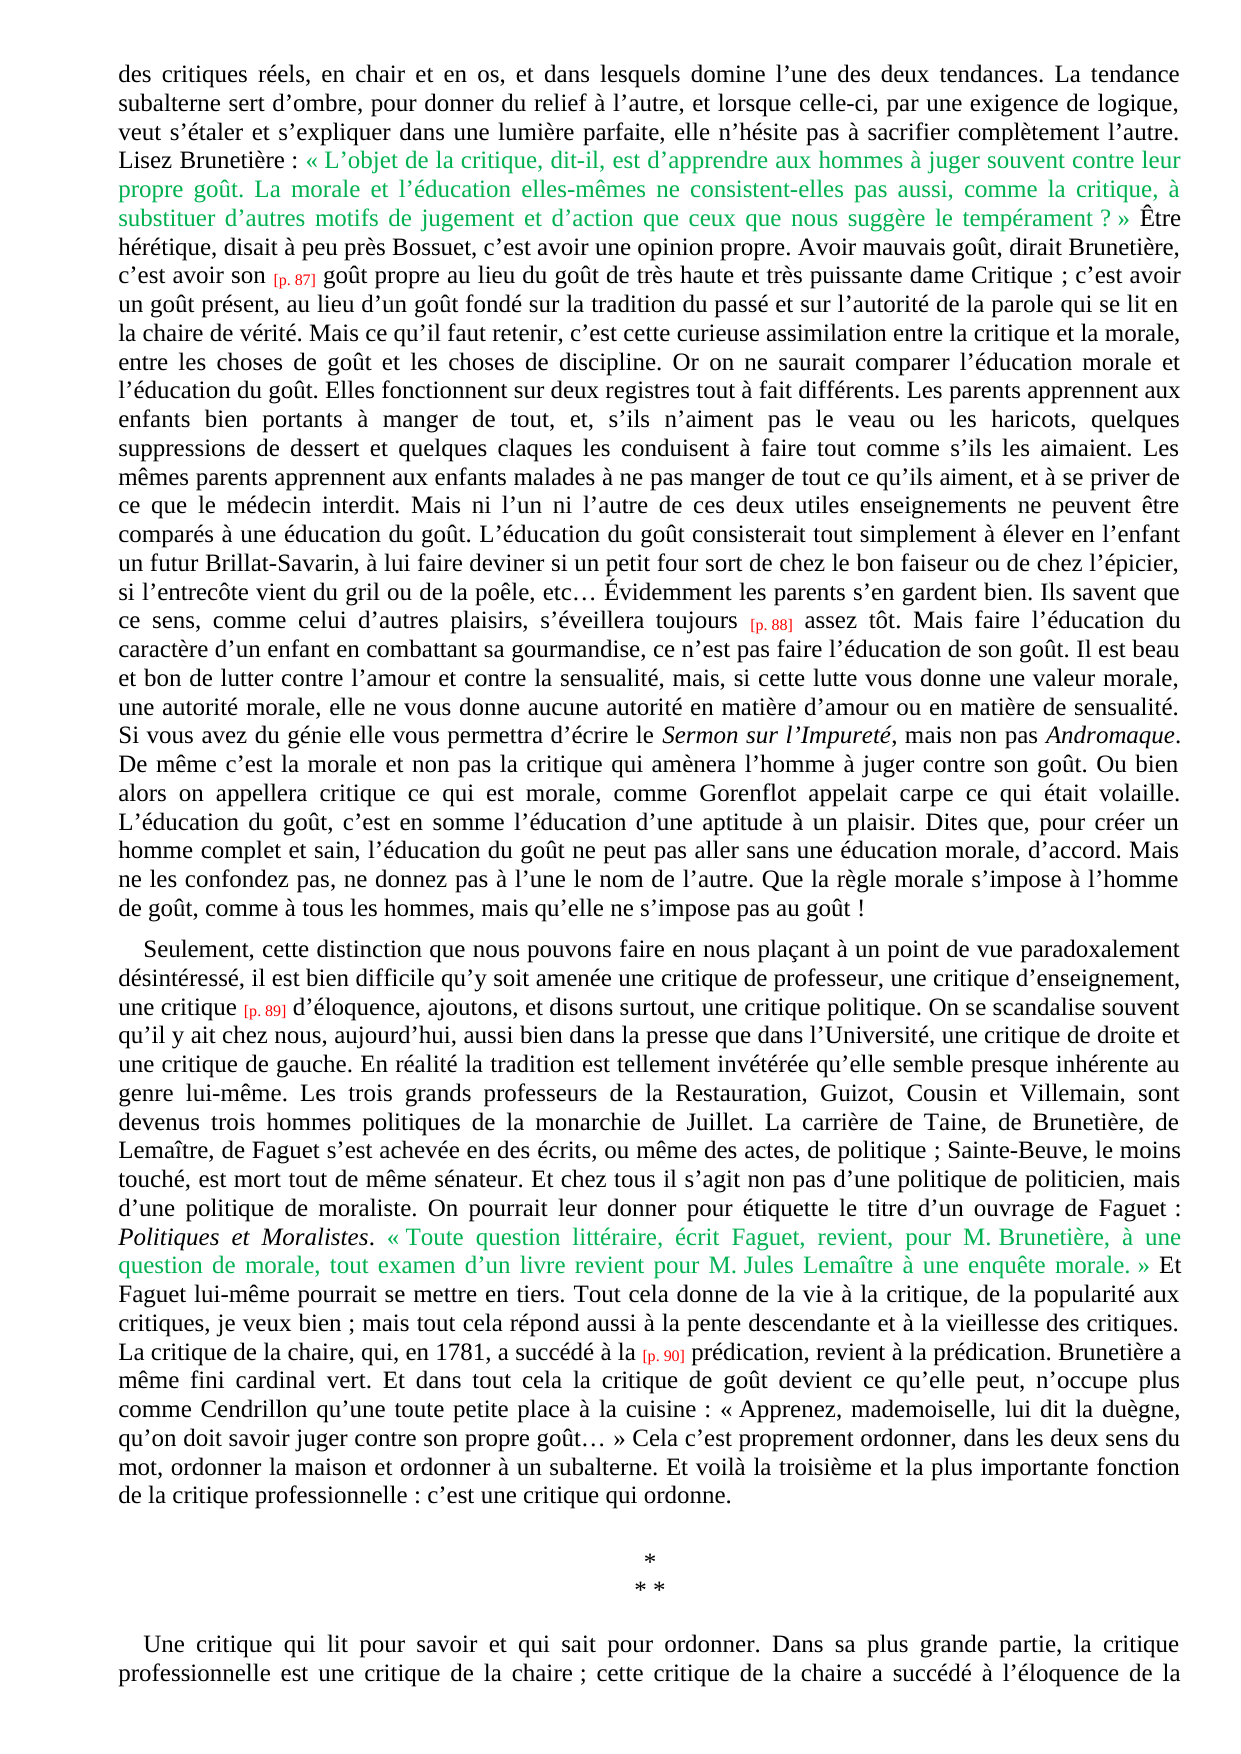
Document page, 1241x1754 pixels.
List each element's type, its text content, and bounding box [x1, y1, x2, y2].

text Une critique qui lit pour savoir et qui sait pour ordonner. Dans sa plus grande partie, la critique professionnelle est une critique de la chaire ; cette critique de la chaire a succédé à l’éloquence de la [118, 1629, 1181, 1687]
text * * * [118, 1547, 1181, 1604]
text des critiques réels, en chair et en os, et dans lesquels domine l’une des deux tendances. La tendance subalterne sert d’ombre, pour donner du relief à l’autre, et lorsque celle-ci, par une exigence de logique, veut s’étaler et s’expliquer dans une lumière parfaite, elle n’hésite pas à sacrifier complètement l’autre. Lisez Brunetière : « L’objet de la critique, dit-il, est d’apprendre aux hommes à juger souvent contre leur propre goût. La morale et l’éducation elles-mêmes ne consistent-elles pas aussi, comme la critique, à substituer d’autres motifs de jugement et d’action que ceux que nous suggère le tempérament ? » Être hérétique, disait à peu près Bossuet, c’est avoir une opinion propre. Avoir mauvais goût, dirait Brunetière, c’est avoir son [p. 87] goût propre au lieu du goût de très haute et très puissante dame Critique ; c’est avoir un goût présent, au lieu d’un goût fondé sur la tradition du passé et sur l’autorité de la parole qui se lit en la chaire de vérité. Mais ce qu’il faut retenir, c’est cette curieuse assimilation entre la critique et la morale, entre les choses de goût et les choses de discipline. Or on ne saurait comparer l’éducation morale et l’éducation du goût. Elles fonctionnent sur deux registres tout à fait différents. Les parents apprennent aux enfants bien portants à manger de tout, et, s’ils n’aiment pas le veau ou les haricots, quelques suppressions de dessert et quelques claques les conduisent à faire tout comme s’ils les aimaient. Les mêmes parents apprennent aux enfants malades à ne pas manger de tout ce qu’ils aiment, et à se priver de ce que le médecin interdit. Mais ni l’un ni l’autre de ces deux utiles enseignements ne peuvent être comparés à une éducation du goût. L’éducation du goût consisterait tout simplement à élever en l’enfant un futur Brillat-Savarin, à lui faire deviner si un petit four sort de chez le bon faiseur ou de chez l’épicier, si l’entrecôte vient du gril ou de la poêle, etc… Évidemment les parents s’en gardent bien. Ils savent que ce sens, comme celui d’autres plaisirs, s’éveillera toujours [p. 88] assez tôt. Mais faire l’éducation du caractère d’un enfant en combattant sa gourmandise, ce n’est pas faire l’éducation de son goût. Il est beau et bon de lutter contre l’amour et contre la sensualité, mais, si cette lutte vous donne une valeur morale, une autorité morale, elle ne vous donne aucune autorité en matière d’amour ou en matière de sensualité. Si vous avez du génie elle vous permettra d’écrire le Sermon sur l’Impureté, mais non pas Andromaque. De même c’est la morale et non pas la critique qui amènera l’homme à juger contre son goût. Ou bien alors on appellera critique ce qui est morale, comme Gorenflot appelait carpe ce qui était volaille. L’éducation du goût, c’est en somme l’éducation d’une aptitude à un plaisir. Dites que, pour créer un homme complet et sain, l’éducation du goût ne peut pas aller sans une éducation morale, d’accord. Mais ne les confondez pas, ne donnez pas à l’une le nom de l’autre. Que la règle morale s’impose à l’homme de goût, comme à tous les hommes, mais qu’elle ne s’impose pas au goût ! [118, 59, 1181, 922]
text Seulement, cette distinction que nous pouvons faire en nous plaçant à un point de vue paradoxalement désintéressé, il est bien difficile qu’y soit amenée une critique de professeur, une critique d’enseignement, une critique [p. 89] d’éloquence, ajoutons, et disons surtout, une critique politique. On se scandalise souvent qu’il y ait chez nous, aujourd’hui, aussi bien dans la presse que dans l’Université, une critique de droite et une critique de gauche. En réalité la tradition est tellement invétérée qu’elle semble presque inhérente au genre lui-même. Les trois grands professeurs de la Restauration, Guizot, Cousin et Villemain, sont devenus trois hommes politiques de la monarchie de Juillet. La carrière de Taine, de Brunetière, de Lemaître, de Faguet s’est achevée en des écrits, ou même des actes, de politique ; Sainte-Beuve, le moins touché, est mort tout de même sénateur. Et chez tous il s’agit non pas d’une politique de politicien, mais d’une politique de moraliste. On pourrait leur donner pour étiquette le titre d’un ouvrage de Faguet : Politiques et Moralistes. « Toute question littéraire, écrit Faguet, revient, pour M. Brunetière, à une question de morale, tout examen d’un livre revient pour M. Jules Lemaître à une enquête morale. » Et Faguet lui-même pourrait se mettre en tiers. Tout cela donne de la vie à la critique, de la popularité aux critiques, je veux bien ; mais tout cela répond aussi à la pente descendante et à la vieillesse des critiques. La critique de la chaire, qui, en 1781, a succédé à la [p. 90] prédication, revient à la prédication. Brunetière a même fini cardinal vert. Et dans tout cela la critique de goût devient ce qu’elle peut, n’occupe plus comme Cendrillon qu’une toute petite place à la cuisine : « Apprenez, mademoiselle, lui dit la duègne, qu’on doit savoir juger contre son propre goût… » Cela c’est proprement ordonner, dans les deux sens du mot, ordonner la maison et ordonner à un subalterne. Et voilà la troisième et la plus importante fonction de la critique professionnelle : c’est une critique qui ordonne. [118, 934, 1181, 1509]
